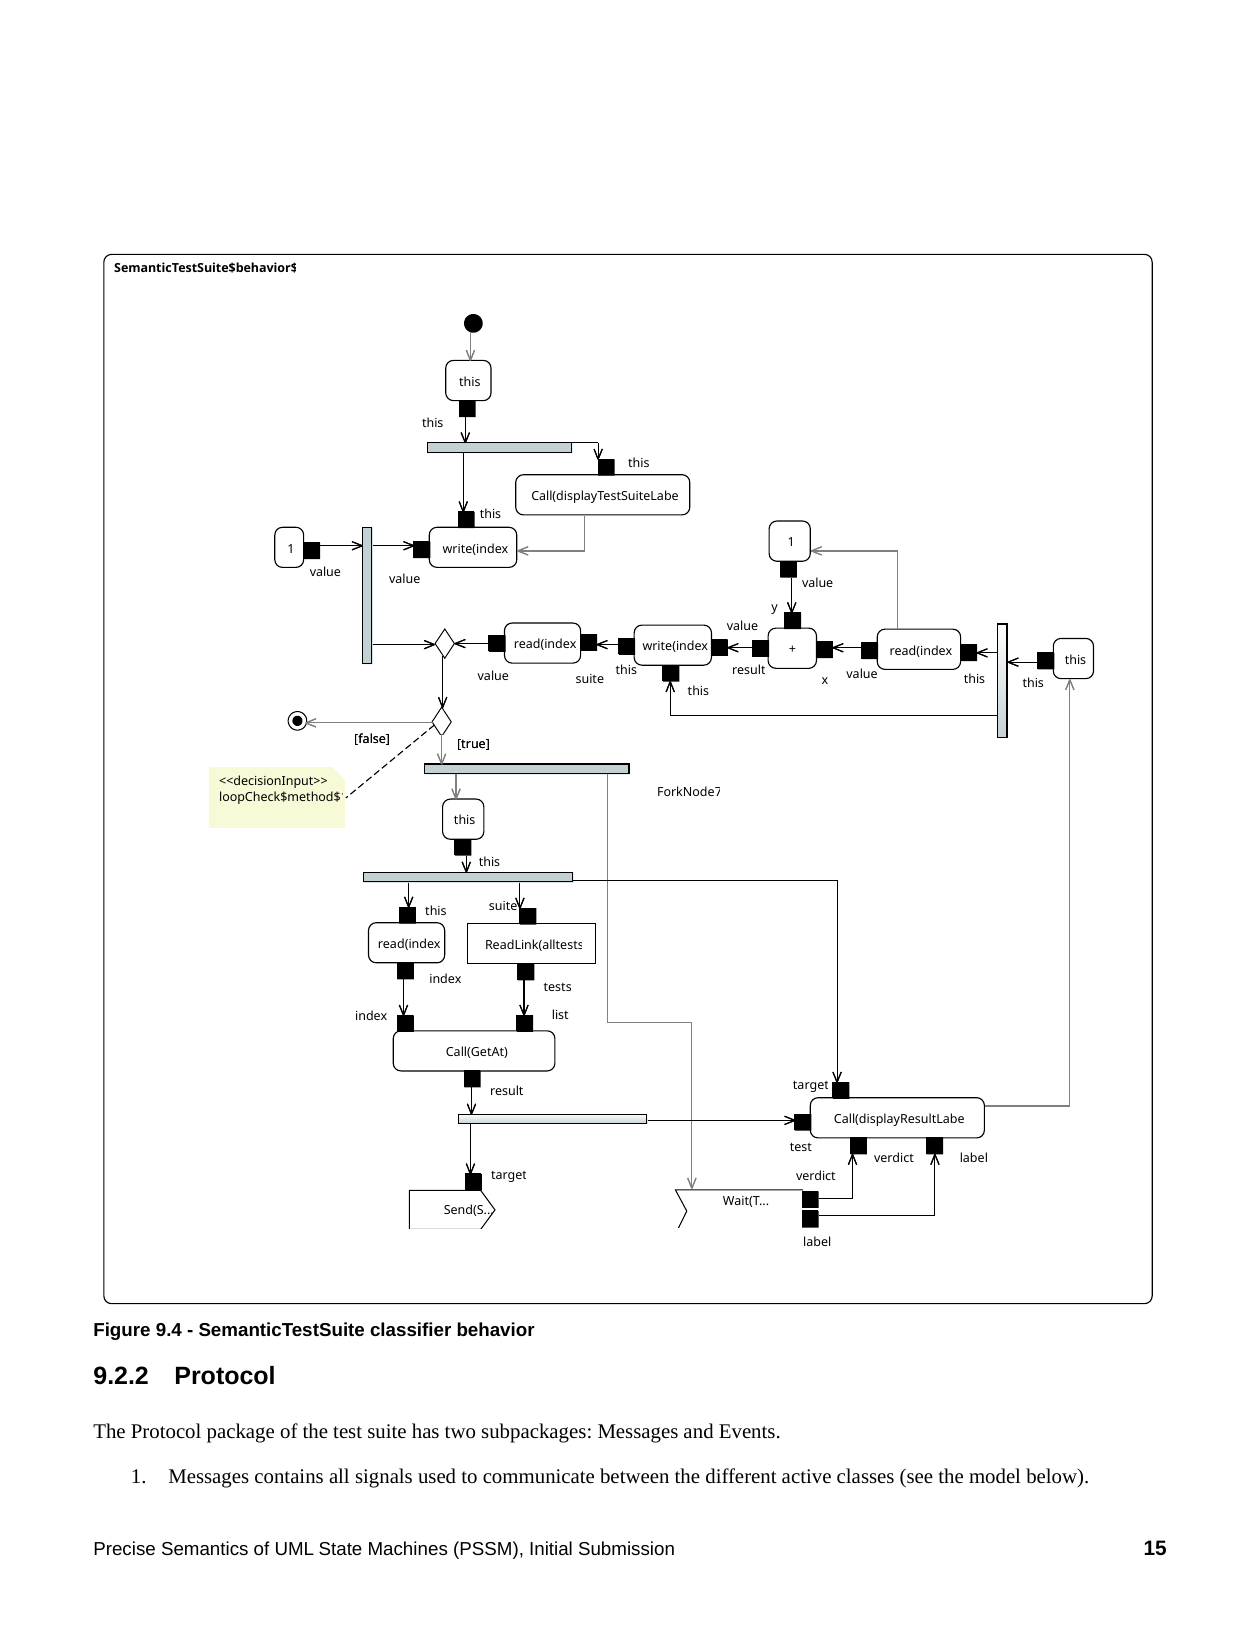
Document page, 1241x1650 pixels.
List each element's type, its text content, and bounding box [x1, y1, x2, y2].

text The Protocol package of the test suite has two subpackages: Messages and Events. [93, 1419, 1164, 1443]
text Figure 9.4 - SemanticTestSuite classifier behavior [93, 243, 1164, 1340]
subtitle Protocol [93, 1340, 1164, 1390]
subtitle [93, 231, 1164, 243]
list Messages contains all signals used to communicate between the different active classes (see the model below). [131, 1464, 1164, 1488]
